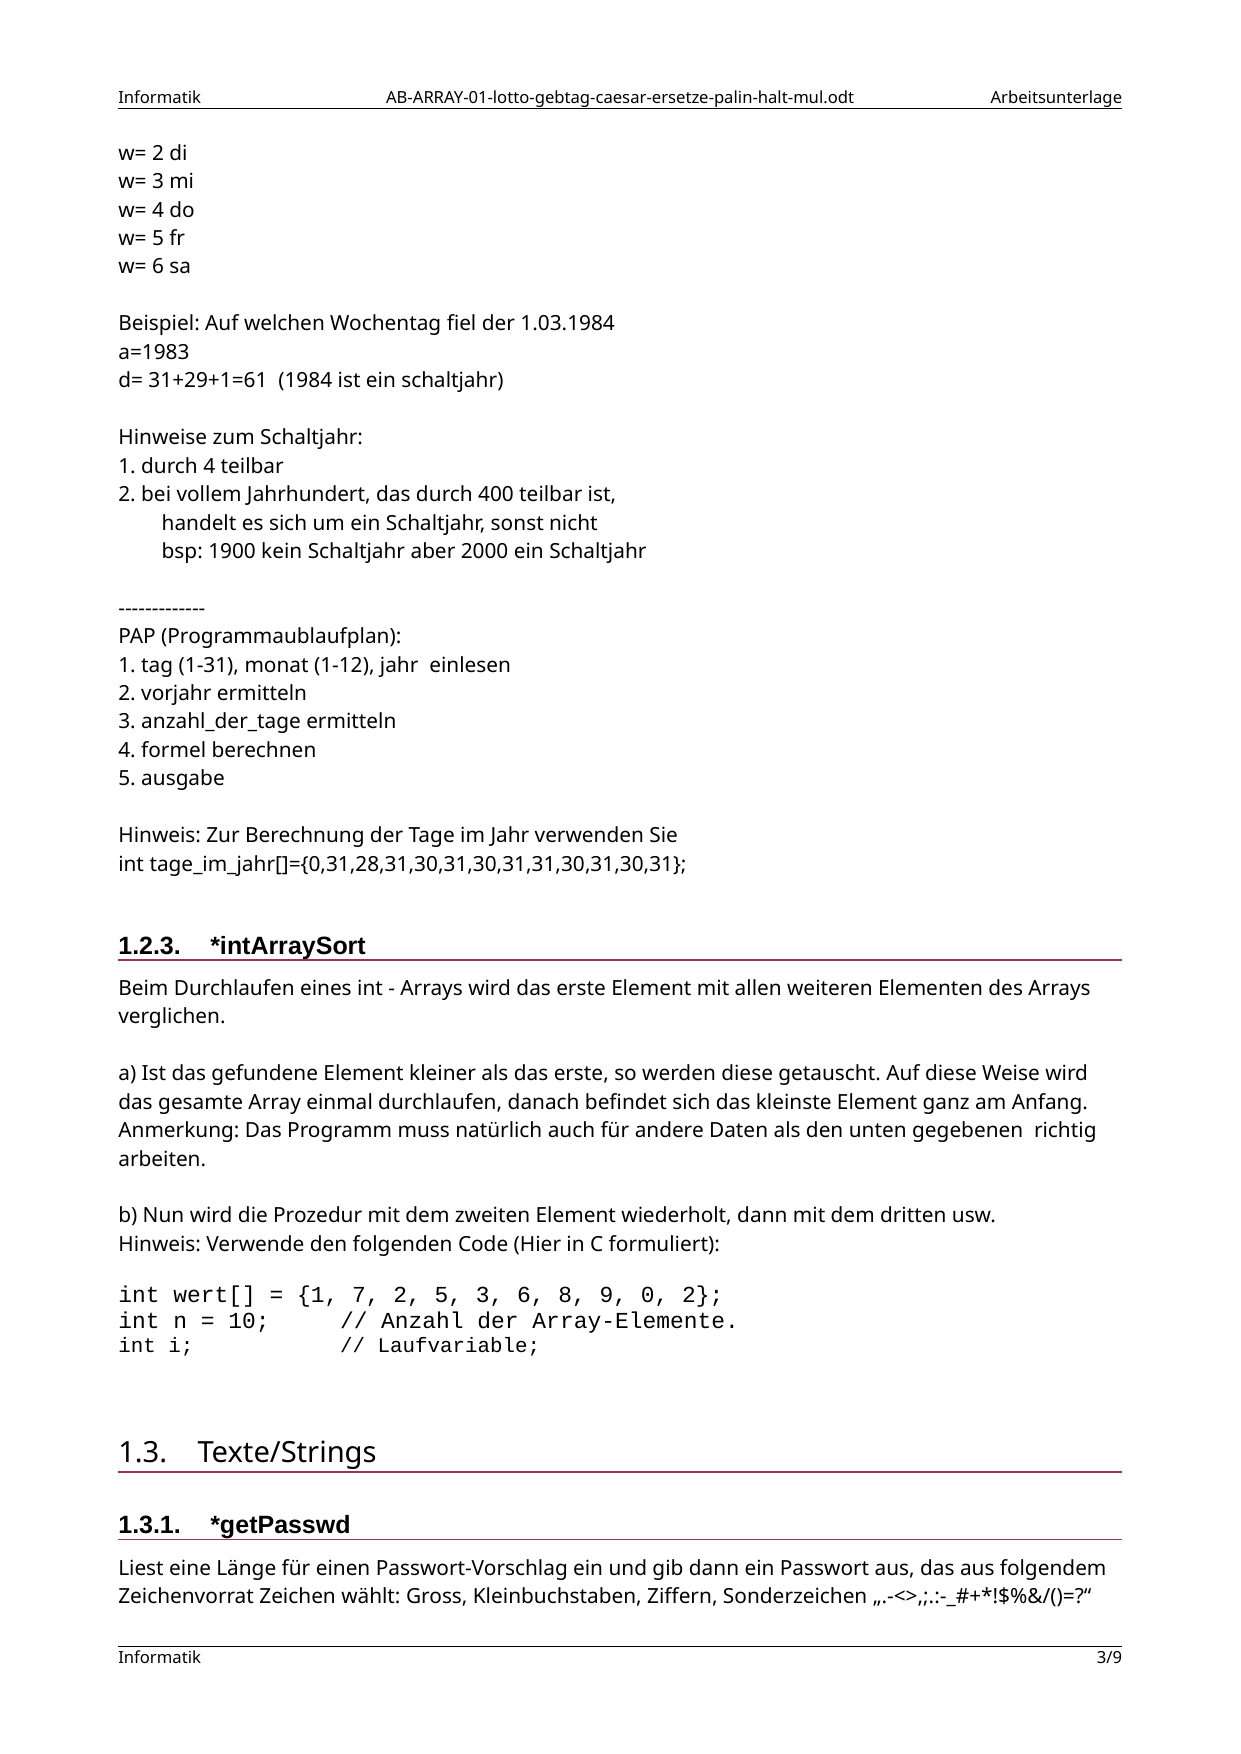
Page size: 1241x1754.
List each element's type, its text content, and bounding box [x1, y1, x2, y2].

text d= 31+29+1=61 (1984 ist ein schaltjahr) [118, 365, 1122, 394]
text w= 2 di [118, 138, 1122, 166]
text w= 6 sa [118, 252, 1122, 280]
text 1. durch 4 teilbar [118, 451, 1122, 479]
text int n = 10; // Anzahl der Array-Elemente. [118, 1309, 1122, 1335]
text b) Nun wird die Prozedur mit dem zweiten Element wiederholt, dann mit dem dritten usw. [118, 1201, 1122, 1229]
text Liest eine Länge für einen Passwort-Vorschlag ein und gib dann ein Passwort aus, das aus folgendem Zeichenvorrat Zeichen wählt: Gross, Kleinbuchstaben, Ziffern, Sonderzeichen „.-<>,;.:-_#+*!$%&/()=?“ [118, 1553, 1122, 1609]
text Beispiel: Auf welchen Wochentag fiel der 1.03.1984 [118, 308, 1122, 337]
text 5. ausgabe [118, 763, 1122, 792]
text w= 5 fr [118, 223, 1122, 252]
text handelt es sich um ein Schaltjahr, sonst nicht [118, 508, 1122, 536]
text int wert[] = {1, 7, 2, 5, 3, 6, 8, 9, 0, 2}; [118, 1283, 1122, 1309]
text a) Ist das gefundene Element kleiner als das erste, so werden diese getauscht. Auf diese Weise wird das gesamte Array einmal durchlaufen, danach befindet sich das kleinste Element ganz am Anfang. Anmerkung: Das Programm muss natürlich auch für andere Daten als den unten gegebenen richtig arbeiten. [118, 1058, 1122, 1172]
subtitle *getPasswd [118, 1510, 1122, 1539]
text a=1983 [118, 337, 1122, 365]
subtitle *intArraySort [118, 931, 1122, 959]
text 3. anzahl_der_tage ermitteln [118, 707, 1122, 735]
subtitle Texte/Strings [118, 1431, 1122, 1471]
text 2. bei vollem Jahrhundert, das durch 400 teilbar ist, [118, 479, 1122, 508]
text bsp: 1900 kein Schaltjahr aber 2000 ein Schaltjahr [118, 536, 1122, 564]
text Hinweis: Zur Berechnung der Tage im Jahr verwenden Sie int tage_im_jahr[]={0,31,28,31,30,31,30,31,31,30,31,30,31}; [118, 820, 1122, 906]
text w= 4 do [118, 195, 1122, 223]
text Beim Durchlaufen eines int - Arrays wird das erste Element mit allen weiteren Elementen des Arrays verglichen. [118, 973, 1122, 1030]
text 1. tag (1-31), monat (1-12), jahr einlesen [118, 650, 1122, 678]
text int i; // Laufvariable; [118, 1335, 1122, 1359]
text ------------- [118, 593, 1122, 621]
text Hinweis: Verwende den folgenden Code (Hier in C formuliert): [118, 1229, 1122, 1257]
text PAP (Programmaublaufplan): [118, 621, 1122, 650]
text 2. vorjahr ermitteln [118, 678, 1122, 707]
text Hinweise zum Schaltjahr: [118, 422, 1122, 451]
text 4. formel berechnen [118, 735, 1122, 763]
text w= 3 mi [118, 166, 1122, 195]
